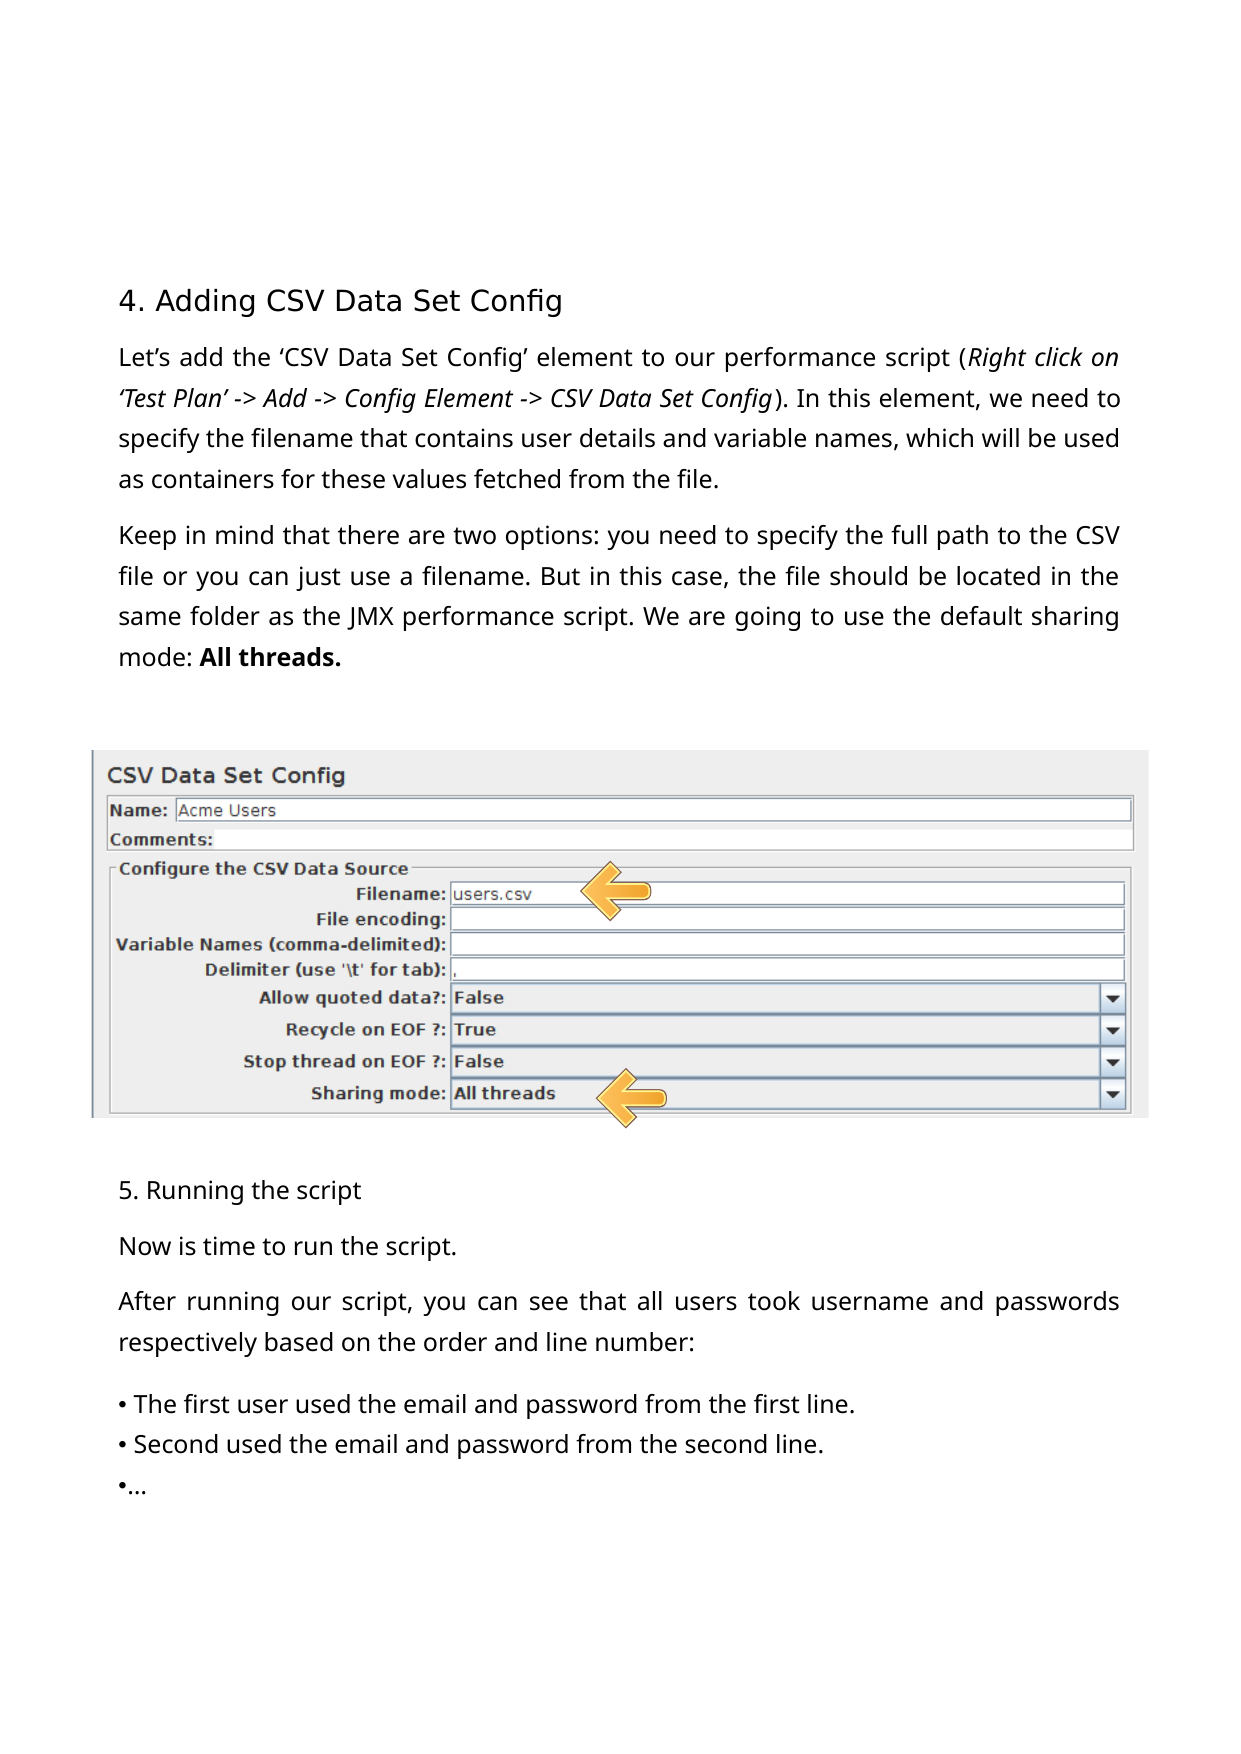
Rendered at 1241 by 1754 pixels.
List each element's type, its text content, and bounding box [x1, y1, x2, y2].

text Now is time to run the script. [118, 1228, 1122, 1262]
picture [91, 750, 1149, 1118]
list … [118, 1461, 1122, 1502]
text Keep in mind that there are two options: you need to specify the full path to the CSV file or you can just use a filename. But in this case, the file should be located in the same folder as the JMX performance script. We are going to use the default sharing mode: All threads. [118, 517, 1122, 674]
text 5. Running the script [118, 1173, 1122, 1207]
text After running our script, you can see that all users took username and passwords respectively based on the order and line number: [118, 1283, 1122, 1358]
text 4. Adding CSV Data Set Config [118, 284, 1122, 318]
list Second used the email and password from the second line. [118, 1420, 1122, 1461]
list The first user used the email and password from the first line. [118, 1380, 1122, 1420]
text Let’s add the ‘CSV Data Set Config’ element to our performance script (Right click on ‘Test Plan’ -> Add -> Config Element -> CSV Data Set Config). In this element, we need to specify the filename that contains user details and variable names, which will be used as containers for these values fetched from the file. [118, 339, 1122, 496]
